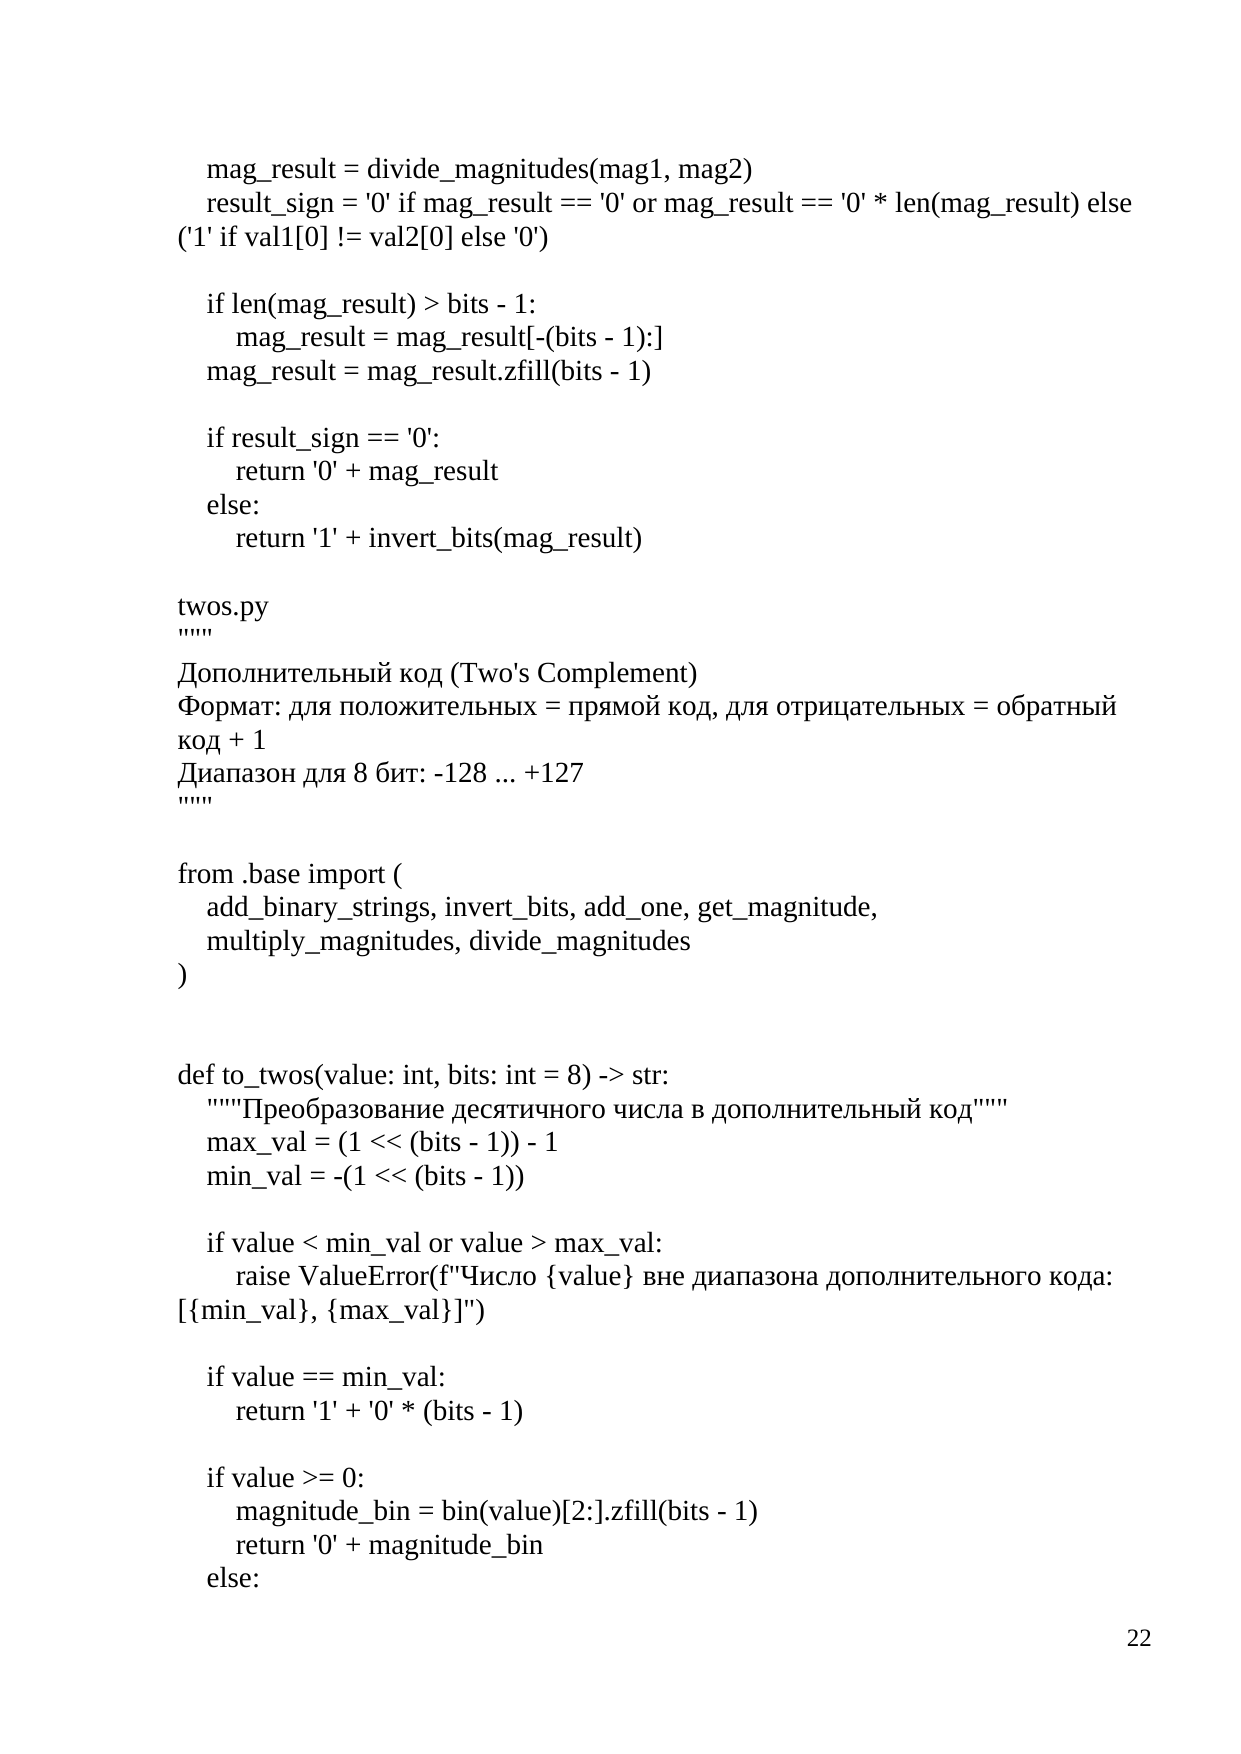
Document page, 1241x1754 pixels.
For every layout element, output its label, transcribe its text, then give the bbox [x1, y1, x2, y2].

text raise ValueError(f"Число {value} вне диапазона дополнительного кода: [{min_val}, {max_val}]") [177, 1258, 1152, 1326]
text ) [177, 957, 1152, 990]
text Формат: для положительных = прямой код, для отрицательных = обратный код + 1 [177, 688, 1152, 755]
text Диапазон для 8 бит: -128 ... +127 [177, 755, 1152, 789]
text return '0' + magnitude_bin [177, 1527, 1152, 1560]
text multiply_magnitudes, divide_magnitudes [177, 923, 1152, 957]
text return '0' + mag_result [177, 453, 1152, 487]
text """ [177, 789, 1152, 822]
text else: [177, 1560, 1152, 1594]
text twos.py [177, 588, 1152, 621]
text return '1' + '0' * (bits - 1) [177, 1393, 1152, 1426]
text add_binary_strings, invert_bits, add_one, get_magnitude, [177, 889, 1152, 923]
text return '1' + invert_bits(mag_result) [177, 521, 1152, 554]
text result_sign = '0' if mag_result == '0' or mag_result == '0' * len(mag_result) else ('1' if val1[0] != val2[0] else '0') [177, 185, 1152, 252]
text if result_sign == '0': [177, 420, 1152, 453]
text if value < min_val or value > max_val: [177, 1225, 1152, 1258]
text mag_result = mag_result[-(bits - 1):] [177, 319, 1152, 353]
text from .base import ( [177, 856, 1152, 889]
text """Преобразование десятичного числа в дополнительный код""" [177, 1091, 1152, 1124]
text else: [177, 487, 1152, 521]
text mag_result = divide_magnitudes(mag1, mag2) [177, 152, 1152, 185]
text mag_result = mag_result.zfill(bits - 1) [177, 353, 1152, 386]
text def to_twos(value: int, bits: int = 8) -> str: [177, 1057, 1152, 1091]
text Дополнительный код (Two's Complement) [177, 655, 1152, 688]
text if len(mag_result) > bits - 1: [177, 286, 1152, 319]
text if value >= 0: [177, 1460, 1152, 1493]
text """ [177, 621, 1152, 655]
text max_val = (1 << (bits - 1)) - 1 [177, 1124, 1152, 1158]
text if value == min_val: [177, 1359, 1152, 1393]
text magnitude_bin = bin(value)[2:].zfill(bits - 1) [177, 1493, 1152, 1527]
text min_val = -(1 << (bits - 1)) [177, 1158, 1152, 1191]
